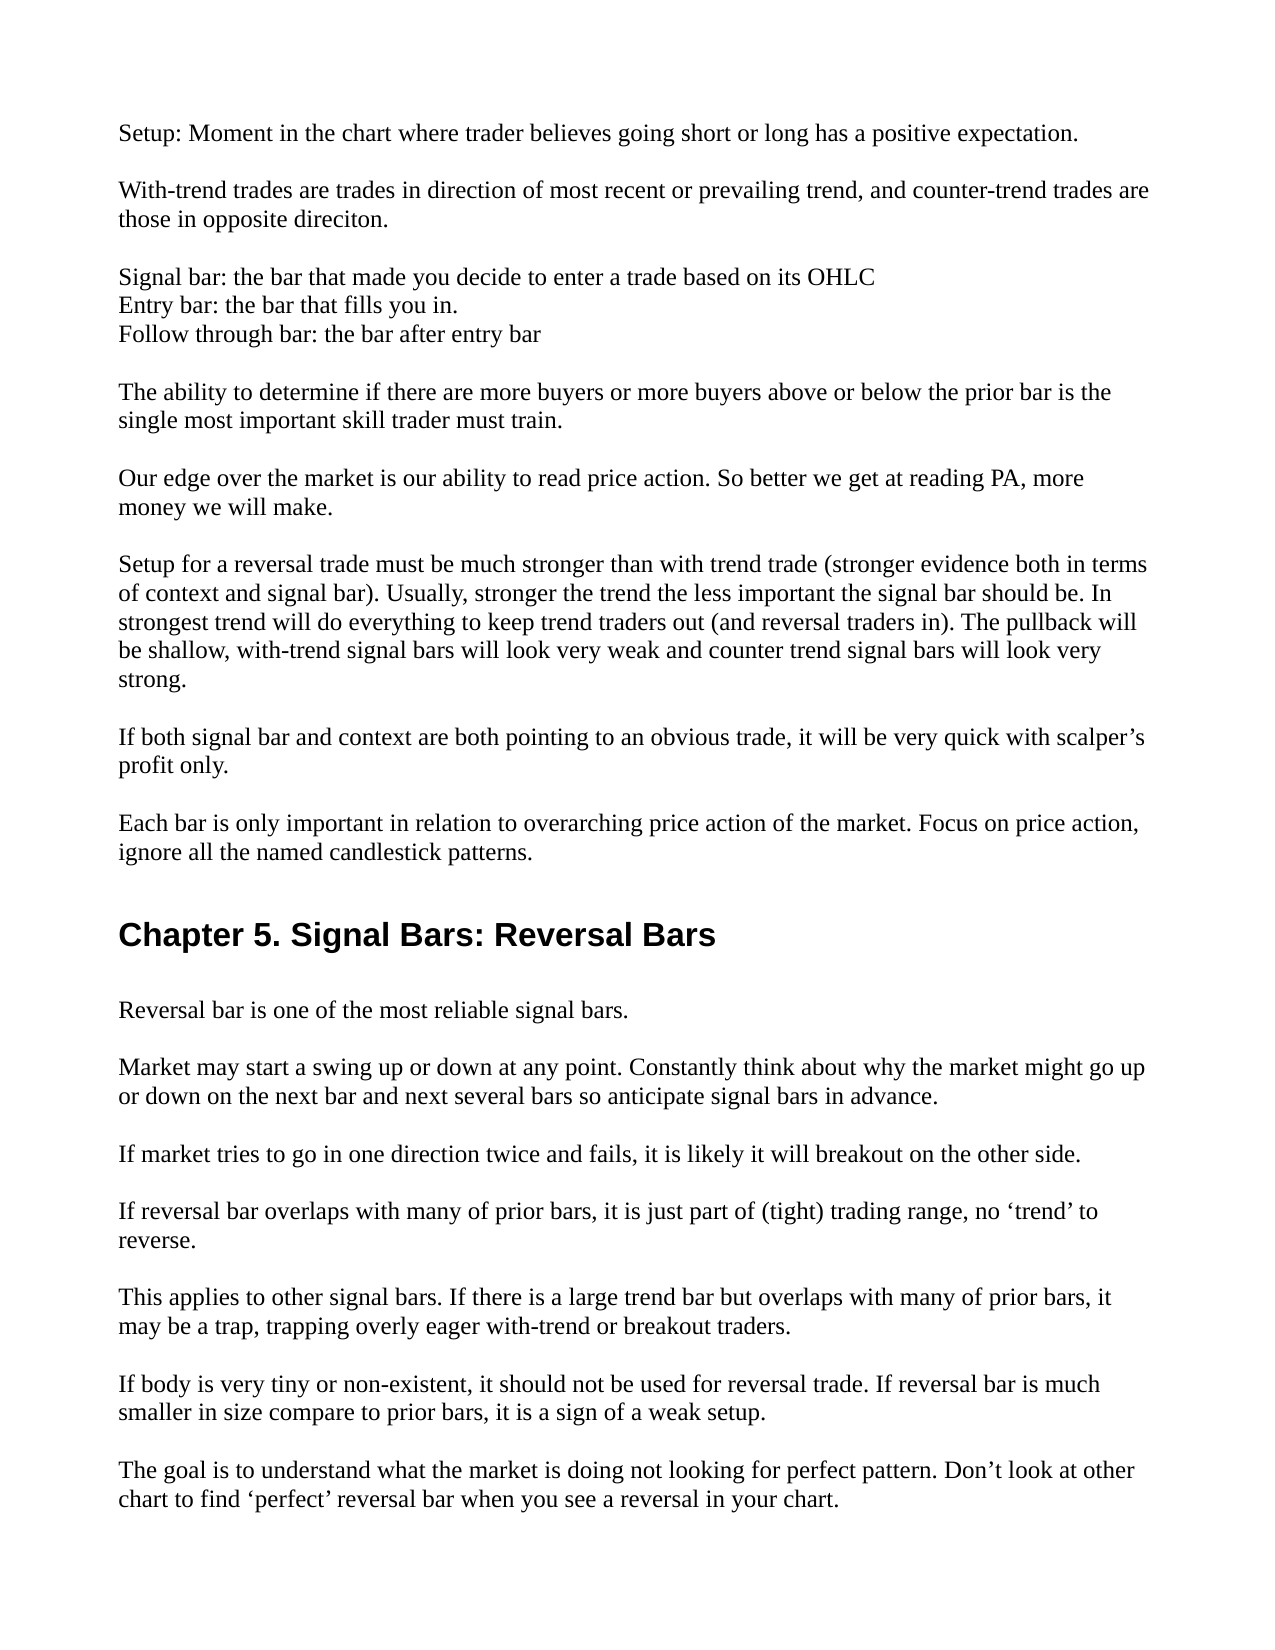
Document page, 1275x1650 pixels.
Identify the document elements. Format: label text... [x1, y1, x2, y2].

text Our edge over the market is our ability to read price action. So better we get at reading PA, more money we will make. [118, 463, 1157, 521]
text Entry bar: the bar that fills you in. [118, 291, 1157, 319]
text Each bar is only important in relation to overarching price action of the market. Focus on price action, ignore all the named candlestick patterns. [118, 808, 1157, 866]
text This applies to other signal bars. If there is a large trend bar but overlaps with many of prior bars, it may be a trap, trapping overly eager with-trend or breakout traders. [118, 1282, 1157, 1340]
text Setup for a reversal trade must be much stronger than with trend trade (stronger evidence both in terms of context and signal bar). Usually, stronger the trend the less important the signal bar should be. In strongest trend will do everything to keep trend traders out (and reversal traders in). The pullback will be shallow, with-trend signal bars will look very weak and counter trend signal bars will look very strong. [118, 521, 1157, 693]
text The goal is to understand what the market is doing not looking for perfect pattern. Don’t look at other chart to find ‘perfect’ reversal bar when you see a reversal in your chart. [118, 1455, 1157, 1512]
text Signal bar: the bar that made you decide to enter a trade based on its OHLC [118, 262, 1157, 291]
subtitle Chapter 5. Signal Bars: Reversal Bars [118, 915, 1157, 954]
text Setup: Moment in the chart where trader believes going short or long has a positive expectation. [118, 118, 1157, 147]
text The ability to determine if there are more buyers or more buyers above or below the prior bar is the single most important skill trader must train. [118, 377, 1157, 434]
text If market tries to go in one direction twice and fails, it is likely it will breakout on the other side. [118, 1139, 1157, 1167]
text If both signal bar and context are both pointing to an obvious trade, it will be very quick with scalper’s profit only. [118, 722, 1157, 779]
text If body is very tiny or non-existent, it should not be used for reversal trade. If reversal bar is much smaller in size compare to prior bars, it is a sign of a weak setup. [118, 1369, 1157, 1426]
text With-trend trades are trades in direction of most recent or prevailing trend, and counter-trend trades are those in opposite direciton. [118, 176, 1157, 233]
text Follow through bar: the bar after entry bar [118, 319, 1157, 348]
text Market may start a swing up or down at any point. Constantly think about why the market might go up or down on the next bar and next several bars so anticipate signal bars in advance. [118, 1052, 1157, 1110]
text Reversal bar is one of the most reliable signal bars. [118, 995, 1157, 1024]
text If reversal bar overlaps with many of prior bars, it is just part of (tight) trading range, no ‘trend’ to reverse. [118, 1196, 1157, 1254]
